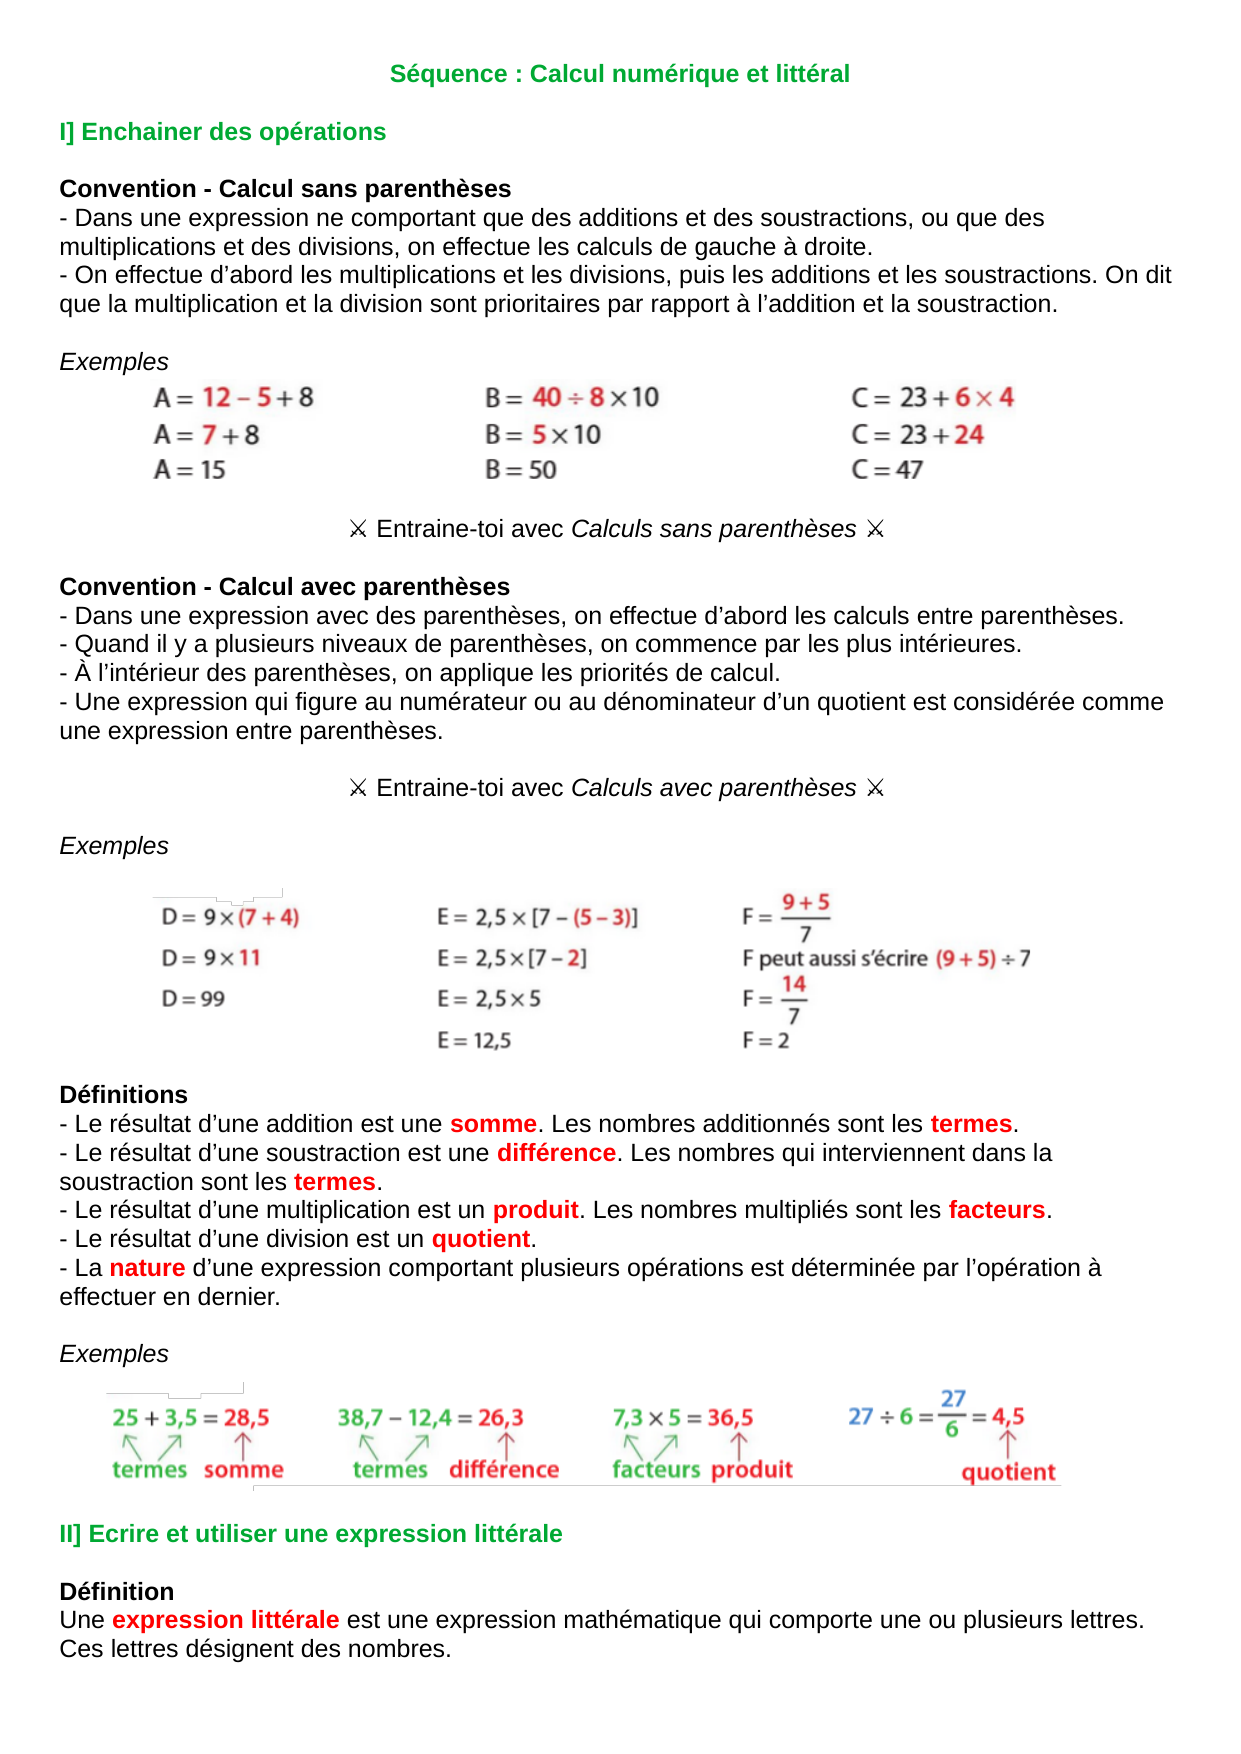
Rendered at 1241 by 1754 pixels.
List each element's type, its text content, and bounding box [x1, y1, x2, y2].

picture [149, 379, 1017, 486]
text Convention - Calcul avec parenthèses - Dans une expression avec des parenthèses, on effectue d’abord les calculs entre parenthèses. - Quand il y a plusieurs niveaux de parenthèses, on commence par les plus intérieures. - À l’intérieur des parenthèses, on applique les priorités de calcul. - Une expression qui figure au numérateur ou au dénominateur d’un quotient est considérée comme une expression entre parenthèses. [59, 572, 1181, 773]
text Convention - Calcul sans parenthèses - Dans une expression ne comportant que des additions et des soustractions, ou que des multiplications et des divisions, on effectue les calculs de gauche à droite. - On effectue d’abord les multiplications et les divisions, puis les additions et les soustractions. On dit que la multiplication et la division sont prioritaires par rapport à l’addition et la soustraction. Exemples [59, 174, 1181, 514]
text Séquence : Calcul numérique et littéral [59, 59, 1181, 88]
text I] Enchainer des opérations [59, 117, 1181, 145]
text ⚔️ Entraine-toi avec Calculs avec parenthèses ⚔️ [59, 773, 1181, 802]
text Définition Une expression littérale est une expression mathématique qui comporte une ou plusieurs lettres. Ces lettres désignent des nombres. [59, 1576, 1181, 1691]
picture [152, 888, 1031, 1052]
picture [106, 1382, 1062, 1491]
text II] Ecrire et utiliser une expression littérale [59, 1519, 1181, 1548]
text Exemples Définitions - Le résultat d’une addition est une somme. Les nombres additionnés sont les termes. - Le résultat d’une soustraction est une différence. Les nombres qui interviennent dans la soustraction sont les termes. - Le résultat d’une multiplication est un produit. Les nombres multipliés sont les facteurs. - Le résultat d’une division est un quotient. - La nature d’une expression comportant plusieurs opérations est déterminée par l’opération à effectuer en dernier. Exemples [59, 802, 1181, 1519]
text ⚔️ Entraine-toi avec Calculs sans parenthèses ⚔️ [59, 514, 1181, 543]
